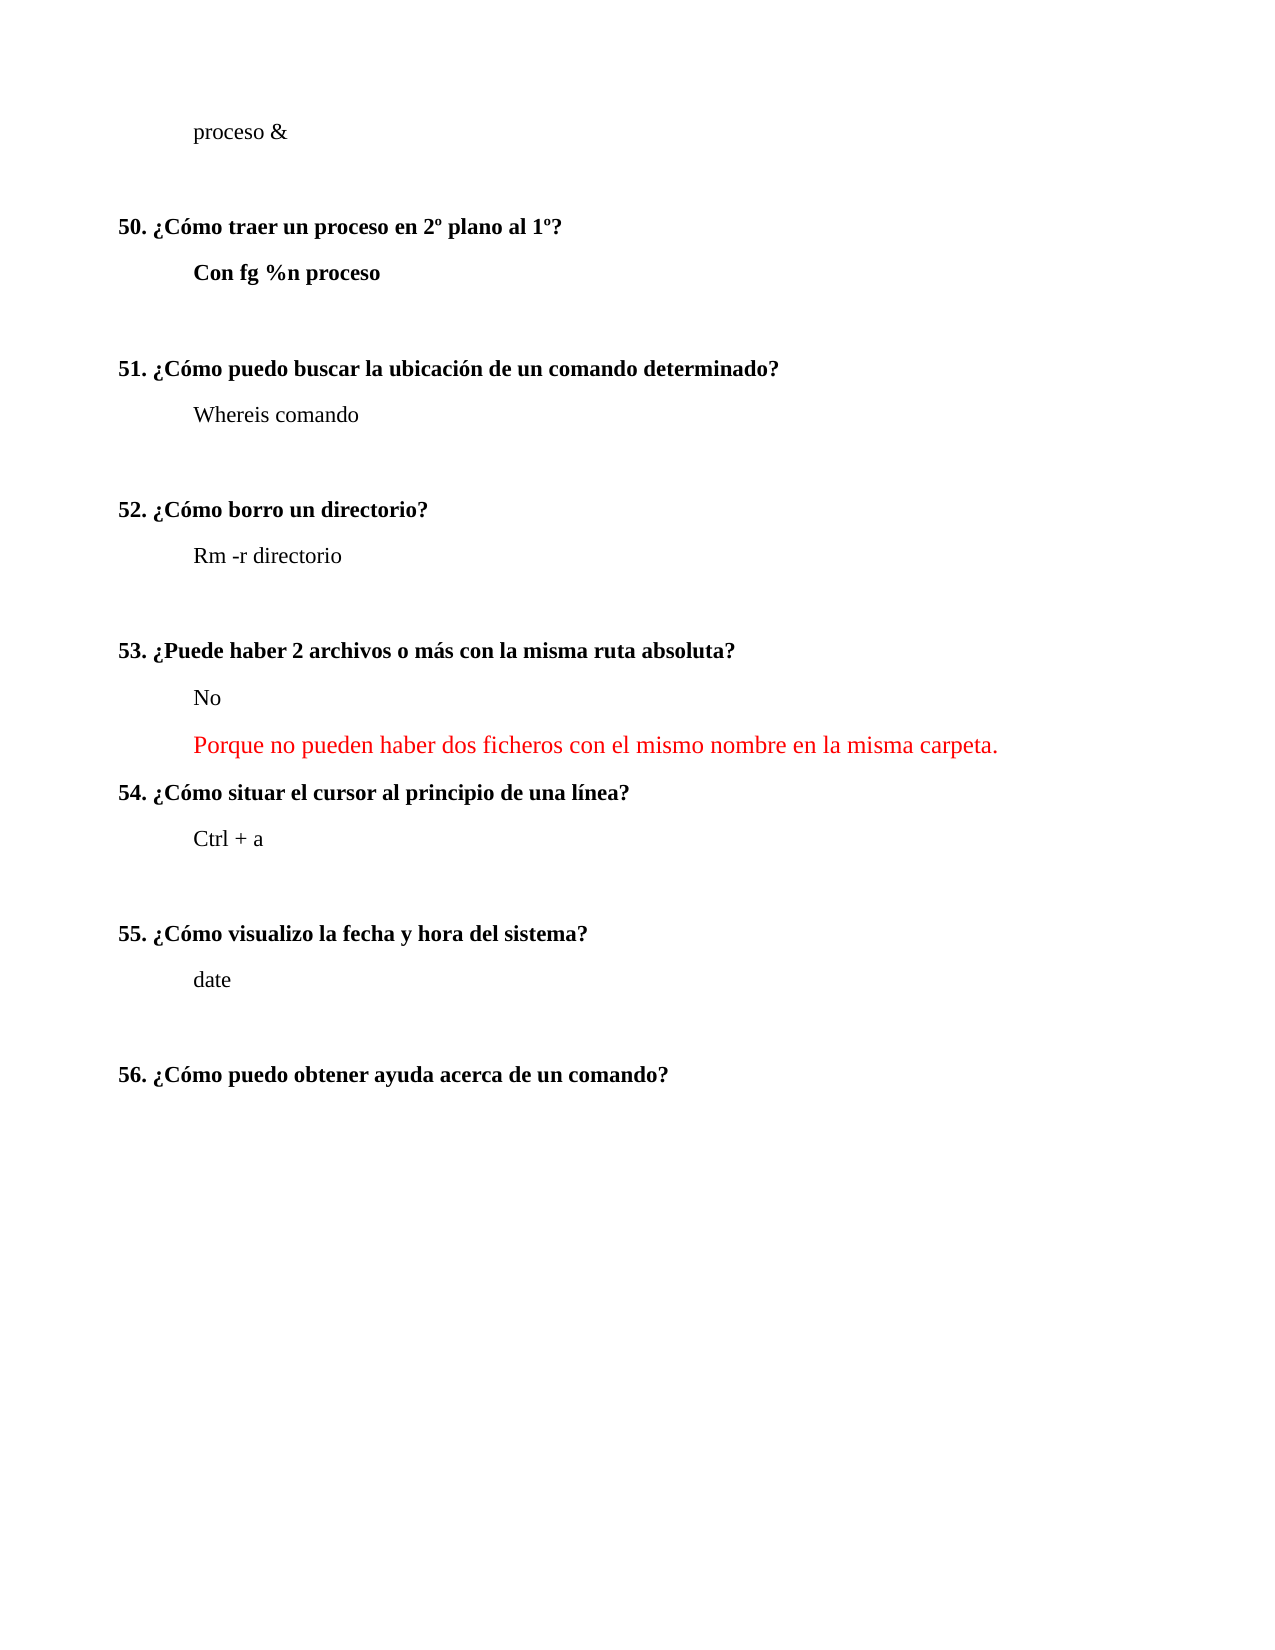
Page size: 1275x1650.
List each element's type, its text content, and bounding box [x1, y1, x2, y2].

text Whereis comando [118, 401, 1157, 427]
text Porque no pueden haber dos ficheros con el mismo nombre en la misma carpeta. [118, 730, 1157, 758]
text 52. ¿Cómo borro un directorio? [118, 496, 1157, 522]
text 51. ¿Cómo puedo buscar la ubicación de un comando determinado? [118, 355, 1157, 381]
text date [118, 966, 1157, 993]
text 55. ¿Cómo visualizo la fecha y hora del sistema? [118, 920, 1157, 946]
text 56. ¿Cómo puedo obtener ayuda acerca de un comando? [118, 1061, 1157, 1088]
text Ctrl + a [118, 825, 1157, 851]
text 54. ¿Cómo situar el cursor al principio de una línea? [118, 779, 1157, 805]
text 50. ¿Cómo traer un proceso en 2º plano al 1º? [118, 213, 1157, 240]
text No [118, 683, 1157, 710]
text Con fg %n proceso [118, 259, 1157, 286]
text proceso & [118, 118, 1157, 144]
text 53. ¿Puede haber 2 archivos o más con la misma ruta absoluta? [118, 637, 1157, 664]
text Rm -r directorio [118, 542, 1157, 568]
